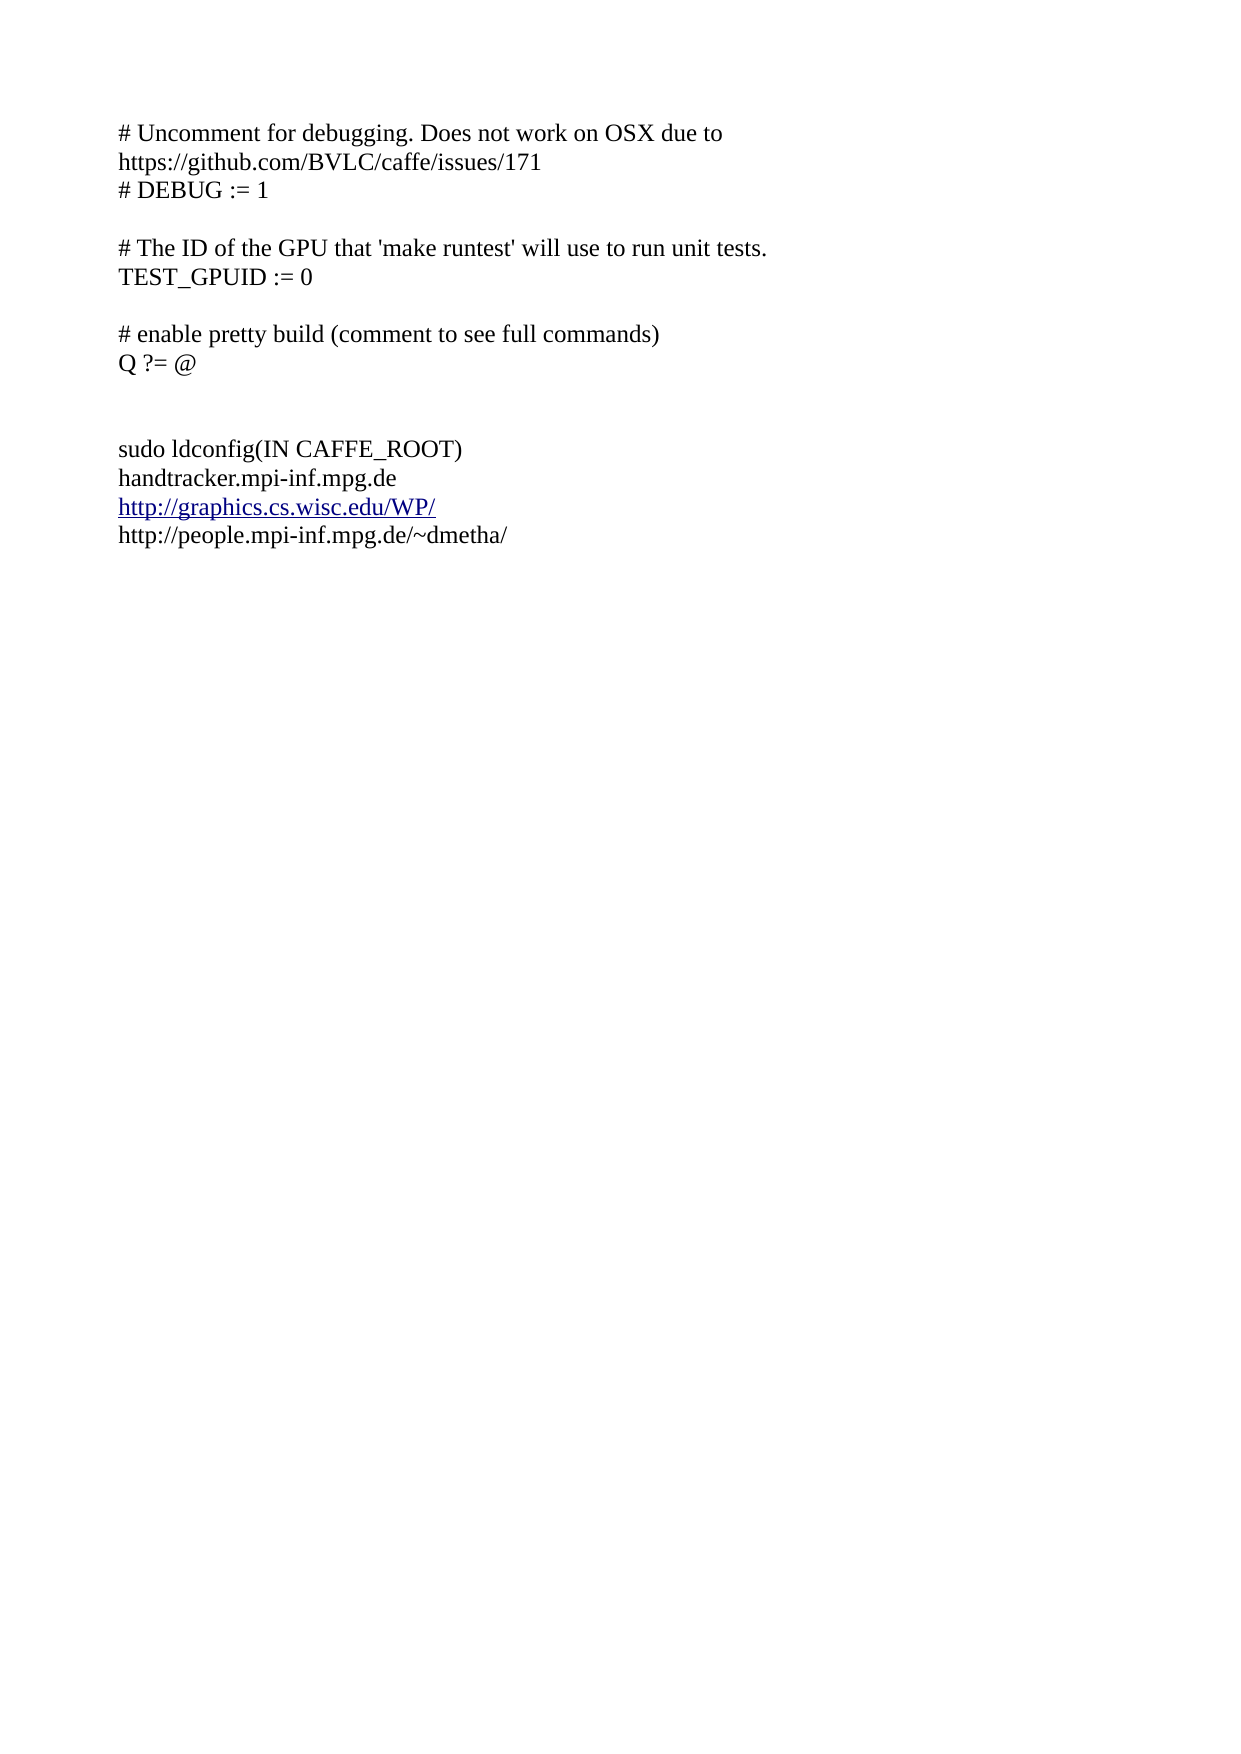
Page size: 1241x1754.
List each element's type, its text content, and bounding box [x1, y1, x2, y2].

text TEST_GPUID := 0 [118, 262, 1122, 291]
text # Uncomment for debugging. Does not work on OSX due to https://github.com/BVLC/caffe/issues/171 [118, 118, 1122, 176]
text # enable pretty build (comment to see full commands) [118, 319, 1122, 348]
text Q ?= @ [118, 348, 1122, 377]
text handtracker.mpi-inf.mpg.de [118, 463, 1122, 492]
text http://people.mpi-inf.mpg.de/~dmetha/ [118, 521, 1122, 549]
text sudo ldconfig(IN CAFFE_ROOT) [118, 434, 1122, 463]
text http://graphics.cs.wisc.edu/WP/ [118, 492, 1122, 521]
text # DEBUG := 1 [118, 176, 1122, 204]
text # The ID of the GPU that 'make runtest' will use to run unit tests. [118, 233, 1122, 262]
